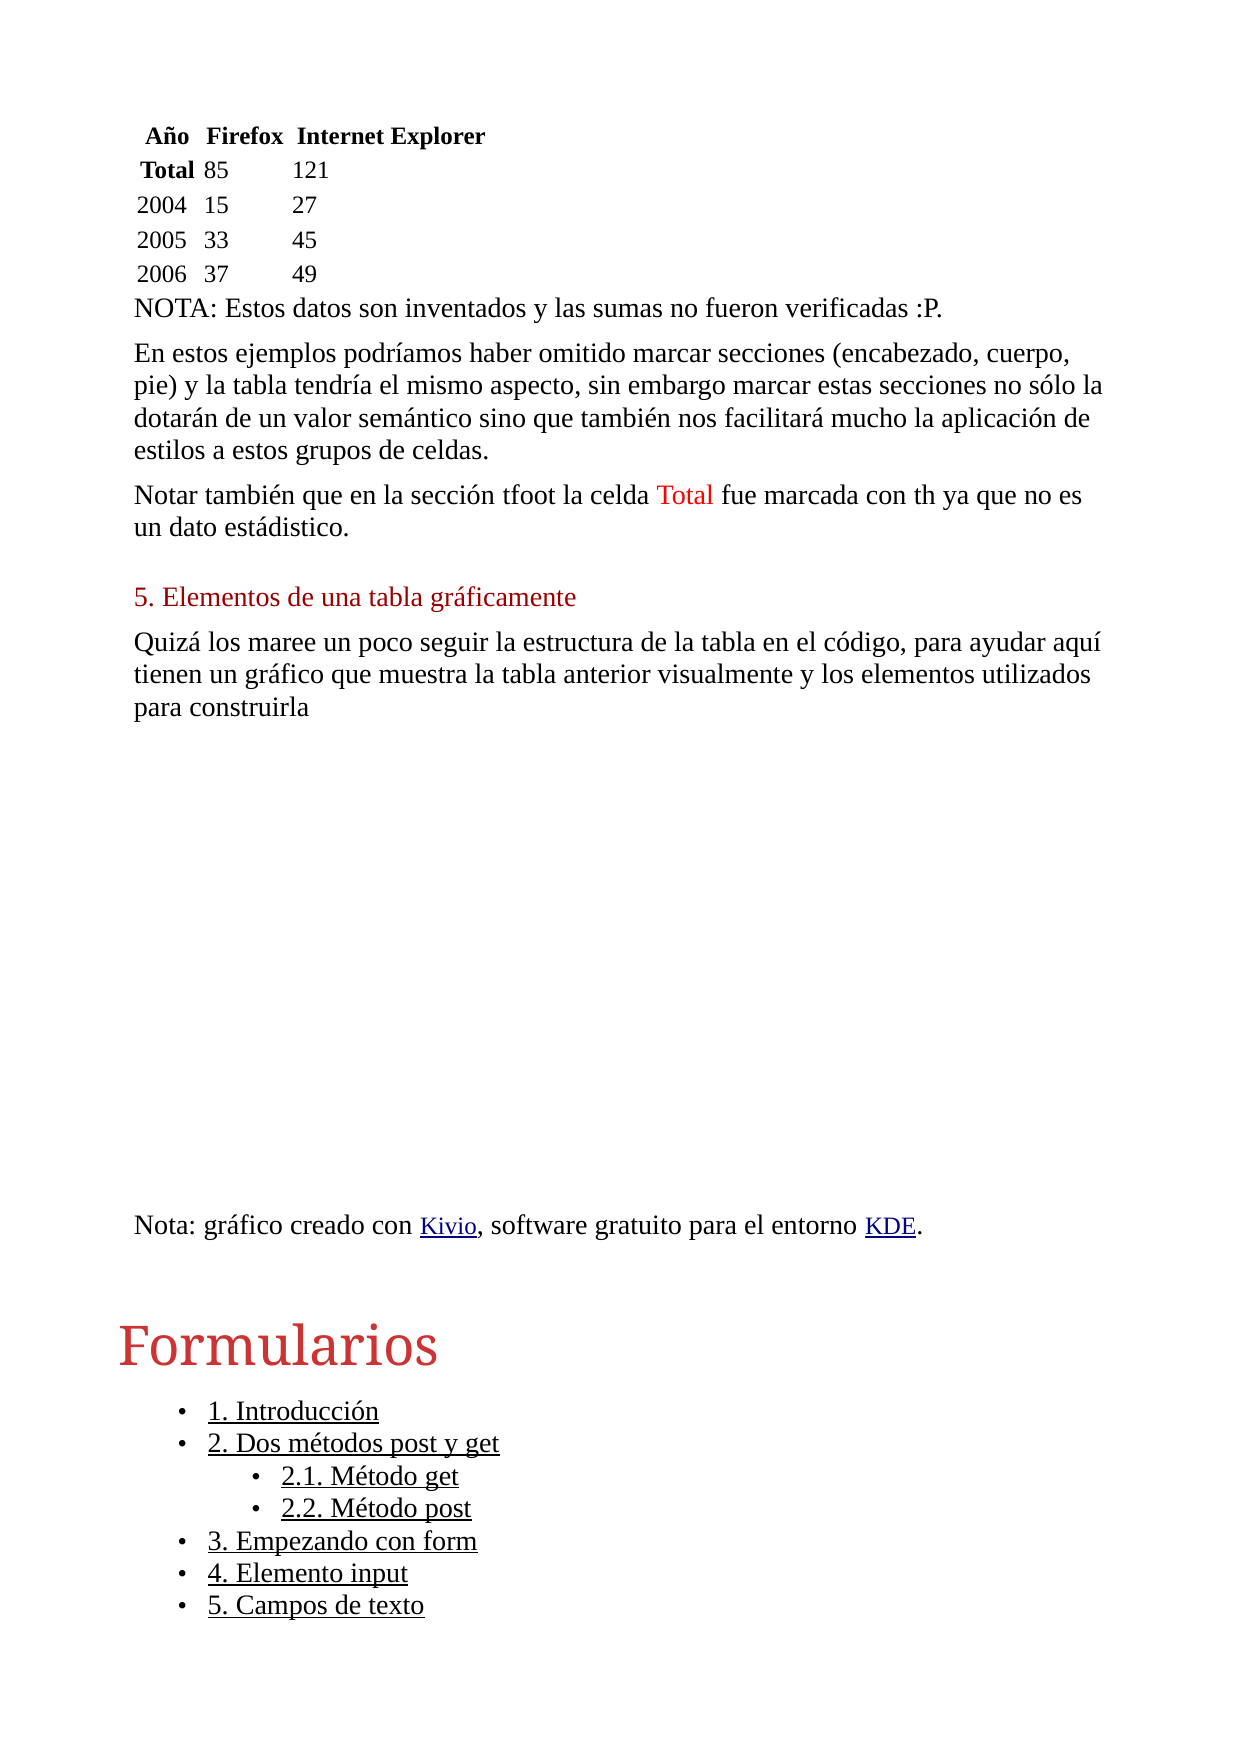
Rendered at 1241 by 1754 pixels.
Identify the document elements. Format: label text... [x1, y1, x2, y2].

table_cell Total [134, 153, 201, 187]
list 4. Elemento input [178, 1556, 1106, 1588]
table_cell 49 [289, 256, 493, 291]
list 5. Campos de texto [178, 1588, 1106, 1621]
table_cell 85 [201, 153, 289, 187]
table_cell 2006 [134, 256, 201, 291]
table_cell 121 [289, 153, 493, 187]
text Nota: gráfico creado con Kivio, software gratuito para el entorno KDE. [134, 1208, 1106, 1241]
list 3. Empezando con form [178, 1523, 1106, 1556]
subtitle 5. Elementos de una tabla gráficamente [134, 580, 1106, 613]
table_cell 2004 [134, 187, 201, 222]
table_header Internet Explorer [289, 118, 493, 153]
list 2.1. Método get [252, 1459, 1106, 1491]
text Notar también que en la sección tfoot la celda Total fue marcada con th ya que no es un dato estádistico. [134, 478, 1106, 543]
table_cell 27 [289, 187, 493, 222]
table_cell 2005 [134, 222, 201, 256]
table_cell 45 [289, 222, 493, 256]
list 1. Introducción [178, 1394, 1106, 1426]
subtitle Formularios [118, 1307, 1122, 1381]
list 2.2. Método post [252, 1491, 1106, 1523]
table_cell 33 [201, 222, 289, 256]
table_cell 15 [201, 187, 289, 222]
table_cell 37 [201, 256, 289, 291]
table_header Año [134, 118, 201, 153]
table_header Firefox [201, 118, 289, 153]
text Quizá los maree un poco seguir la estructura de la tabla en el código, para ayudar aquí tienen un gráfico que muestra la tabla anterior visualmente y los elementos utilizados para construirla [134, 625, 1106, 722]
text NOTA: Estos datos son inventados y las sumas no fueron verificadas :P. [134, 291, 1106, 323]
text En estos ejemplos podríamos haber omitido marcar secciones (encabezado, cuerpo, pie) y la tabla tendría el mismo aspecto, sin embargo marcar estas secciones no sólo la dotarán de un valor semántico sino que también nos facilitará mucho la aplicación de estilos a estos grupos de celdas. [134, 336, 1106, 466]
list 2. Dos métodos post y get [178, 1426, 1106, 1459]
